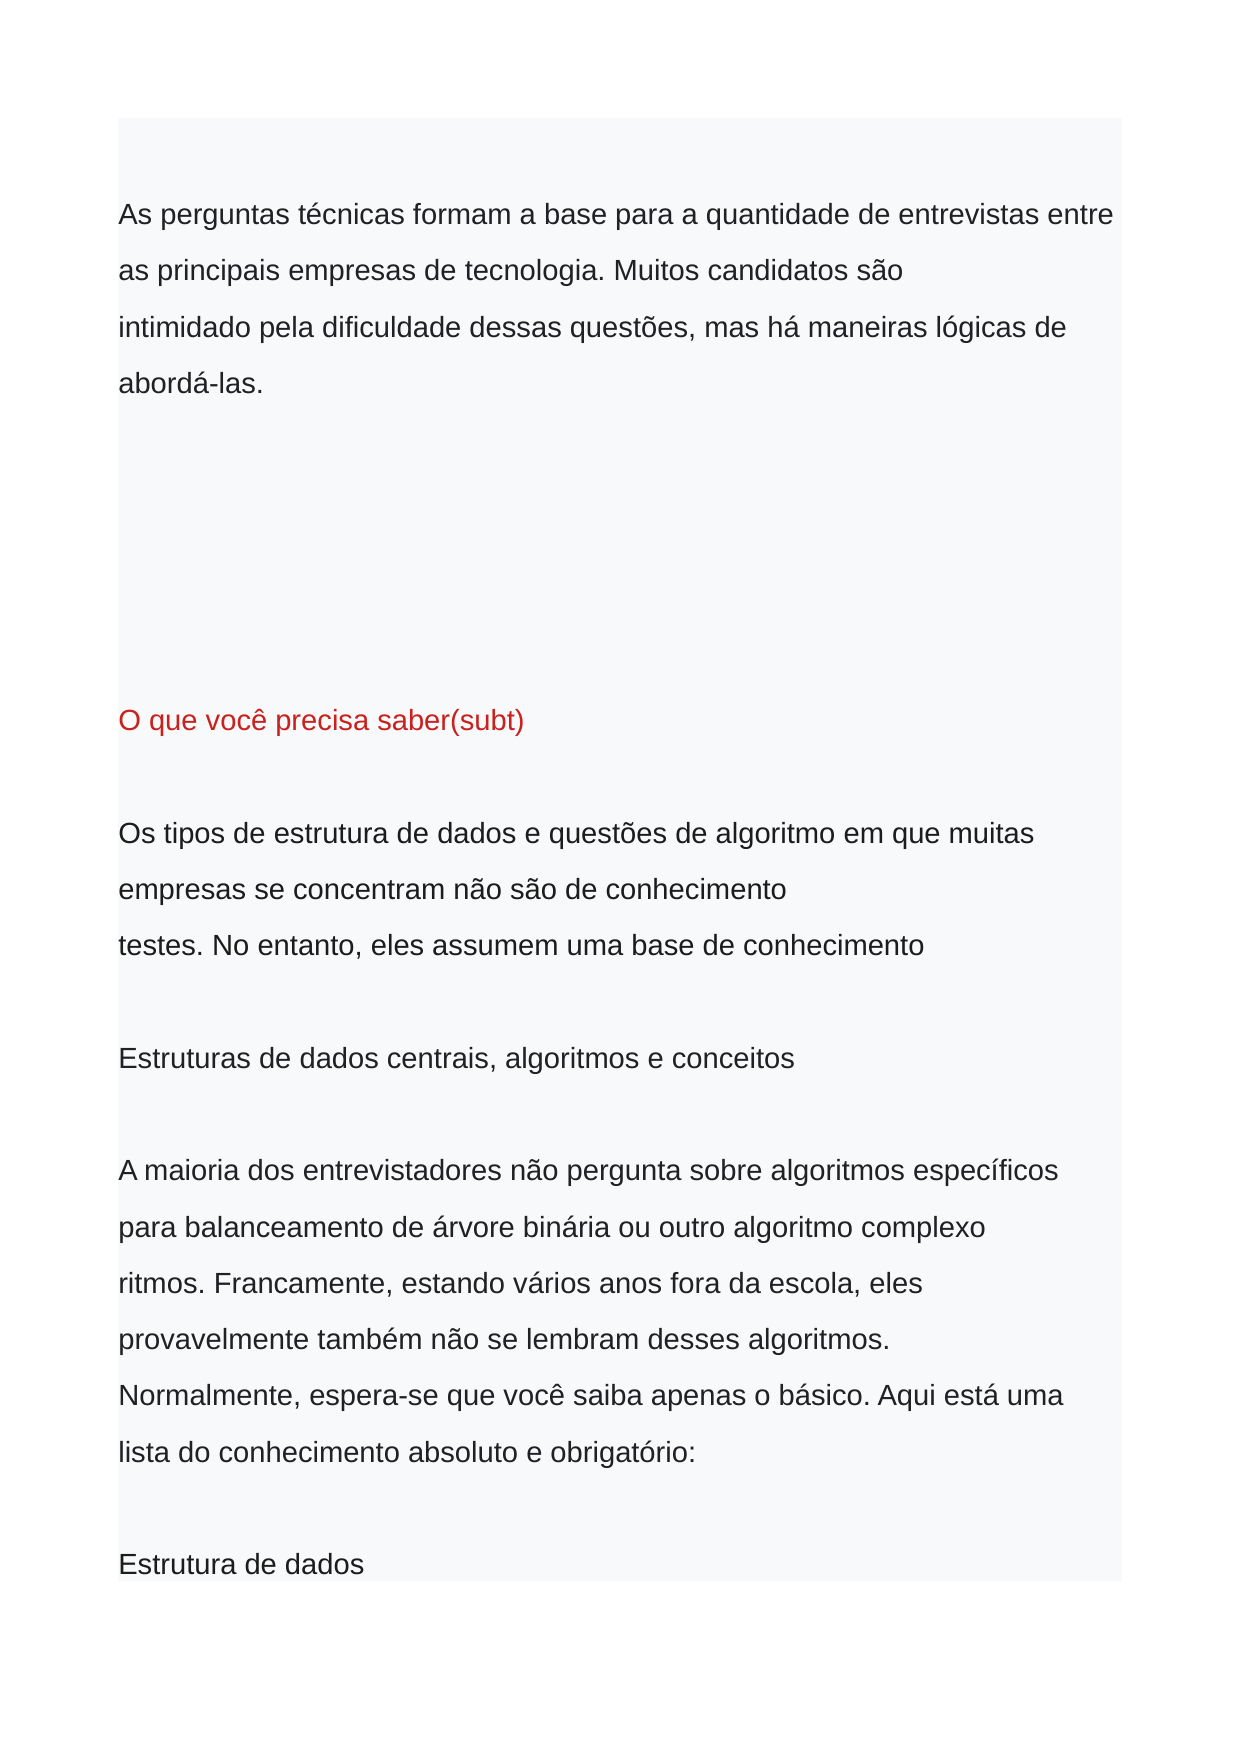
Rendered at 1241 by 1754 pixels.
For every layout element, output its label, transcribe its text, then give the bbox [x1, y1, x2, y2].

text ritmos. Francamente, estando vários anos fora da escola, eles provavelmente também não se lembram desses algoritmos. [118, 1243, 1122, 1356]
text O que você precisa saber(subt) [118, 624, 1122, 737]
text Normalmente, espera-se que você saiba apenas o básico. Aqui está uma lista do conhecimento absoluto e obrigatório: [118, 1356, 1122, 1468]
text intimidado pela dificuldade dessas questões, mas há maneiras lógicas de abordá-las. [118, 287, 1122, 399]
text As perguntas técnicas formam a base para a quantidade de entrevistas entre as principais empresas de tecnologia. Muitos candidatos são [118, 174, 1122, 287]
text Estrutura de dados [118, 1524, 1122, 1581]
text Os tipos de estrutura de dados e questões de algoritmo em que muitas empresas se concentram não são de conhecimento [118, 793, 1122, 906]
text testes. No entanto, eles assumem uma base de conhecimento [118, 906, 1122, 962]
text Estruturas de dados centrais, algoritmos e conceitos [118, 1018, 1122, 1074]
text A maioria dos entrevistadores não pergunta sobre algoritmos específicos para balanceamento de árvore binária ou outro algoritmo complexo [118, 1131, 1122, 1243]
